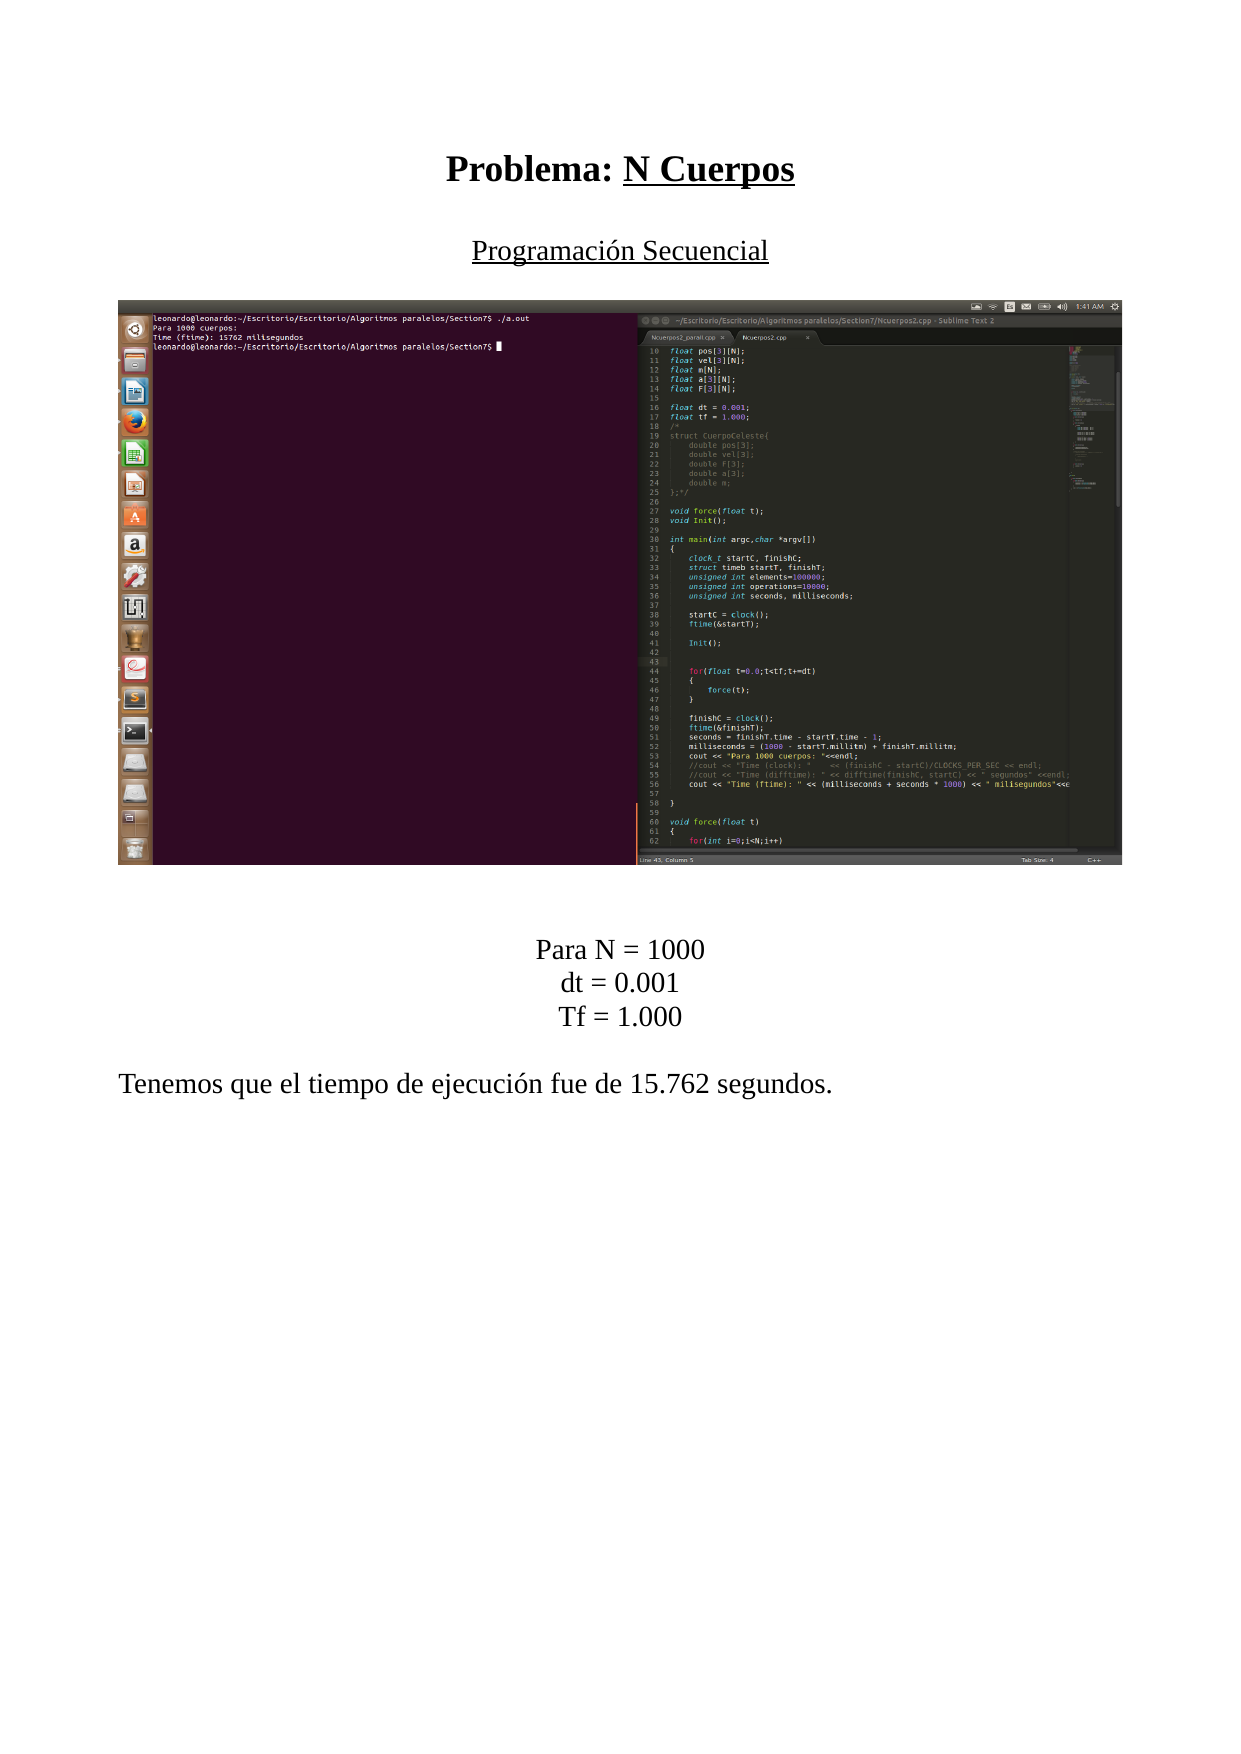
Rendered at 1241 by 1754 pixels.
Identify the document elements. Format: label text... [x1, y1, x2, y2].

picture [118, 300, 1123, 865]
text Tf = 1.000 [118, 999, 1122, 1033]
text Para N = 1000 [118, 932, 1122, 966]
text Problema: N Cuerpos [118, 147, 1122, 190]
text dt = 0.001 [118, 966, 1122, 999]
text Tenemos que el tiempo de ejecución fue de 15.762 segundos. [118, 1066, 1122, 1100]
text Programación Secuencial [118, 233, 1122, 267]
